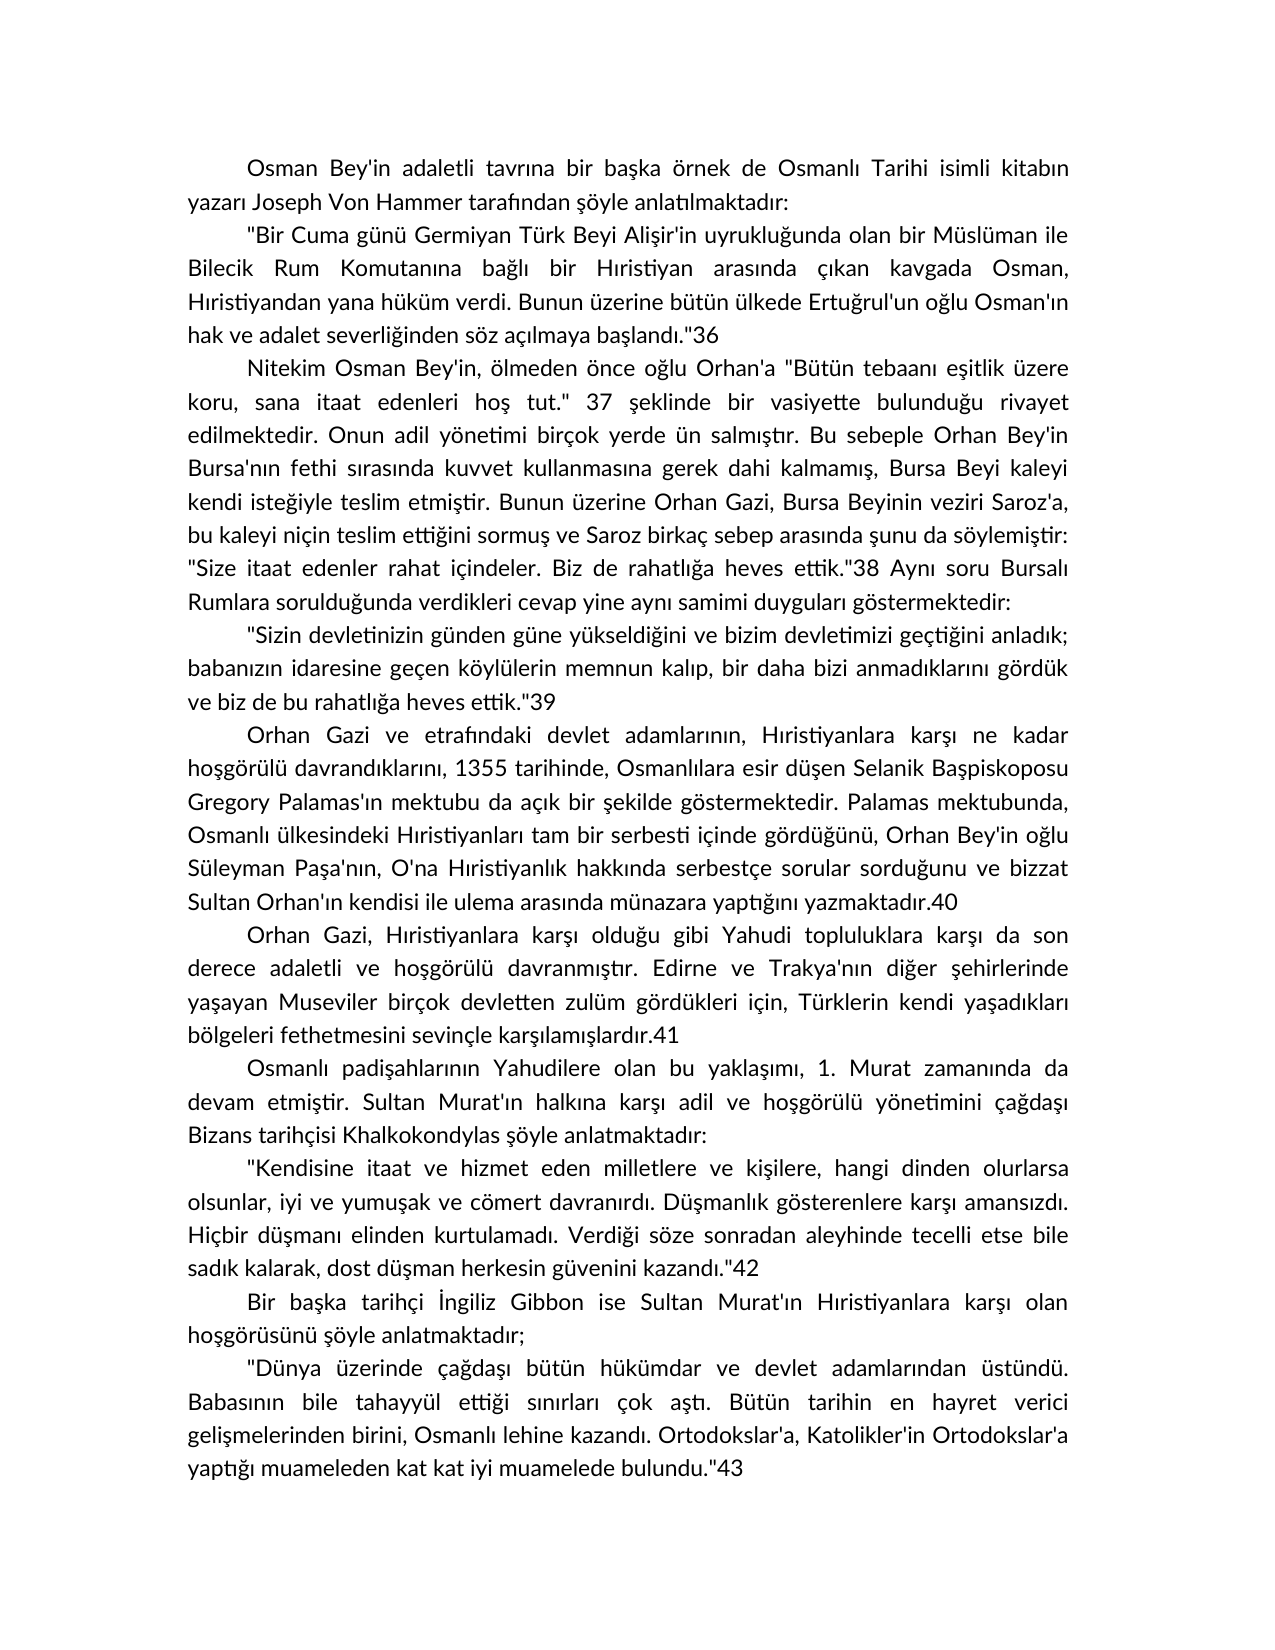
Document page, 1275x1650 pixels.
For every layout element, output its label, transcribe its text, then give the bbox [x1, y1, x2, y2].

text "Kendisine itaat ve hizmet eden milletlere ve kişilere, hangi dinden olurlarsa olsunlar, iyi ve yumuşak ve cömert davranırdı. Düşmanlık gösterenlere karşı amansızdı. Hiçbir düşmanı elinden kurtulamadı. Verdiği söze sonradan aleyhinde tecelli etse bile sadık kalarak, dost düşman herkesin güvenini kazandı."42 [187, 1150, 1070, 1283]
text Osman Bey'in adaletli tavrına bir başka örnek de Osmanlı Tarihi isimli kitabın yazarı Joseph Von Hammer tarafından şöyle anlatılmaktadır: [187, 150, 1070, 217]
text Osmanlı padişahlarının Yahudilere olan bu yaklaşımı, 1. Murat zamanında da devam etmiştir. Sultan Murat'ın halkına karşı adil ve hoşgörülü yönetimini çağdaşı Bizans tarihçisi Khalkokondylas şöyle anlatmaktadır: [187, 1050, 1070, 1150]
text "Bir Cuma günü Germiyan Türk Beyi Alişir'in uyrukluğunda olan bir Müslüman ile Bilecik Rum Komutanına bağlı bir Hıristiyan arasında çıkan kavgada Osman, Hıristiyandan yana hüküm verdi. Bunun üzerine bütün ülkede Ertuğrul'un oğlu Osman'ın hak ve adalet severliğinden söz açılmaya başlandı."36 [187, 217, 1070, 350]
text Bir başka tarihçi İngiliz Gibbon ise Sultan Murat'ın Hıristiyanlara karşı olan hoşgörüsünü şöyle anlatmaktadır; [187, 1283, 1070, 1350]
text "Sizin devletinizin günden güne yükseldiğini ve bizim devletimizi geçtiğini anladık; babanızın idaresine geçen köylülerin memnun kalıp, bir daha bizi anmadıklarını gördük ve biz de bu rahatlığa heves ettik."39 [187, 617, 1070, 717]
text Nitekim Osman Bey'in, ölmeden önce oğlu Orhan'a "Bütün tebaanı eşitlik üzere koru, sana itaat edenleri hoş tut." 37 şeklinde bir vasiyette bulunduğu rivayet edilmektedir. Onun adil yönetimi birçok yerde ün salmıştır. Bu sebeple Orhan Bey'in Bursa'nın fethi sırasında kuvvet kullanmasına gerek dahi kalmamış, Bursa Beyi kaleyi kendi isteğiyle teslim etmiştir. Bunun üzerine Orhan Gazi, Bursa Beyinin veziri Saroz'a, bu kaleyi niçin teslim ettiğini sormuş ve Saroz birkaç sebep arasında şunu da söylemiştir: "Size itaat edenler rahat içindeler. Biz de rahatlığa heves ettik."38 Aynı soru Bursalı Rumlara sorulduğunda verdikleri cevap yine aynı samimi duyguları göstermektedir: [187, 350, 1070, 617]
text Orhan Gazi, Hıristiyanlara karşı olduğu gibi Yahudi topluluklara karşı da son derece adaletli ve hoşgörülü davranmıştır. Edirne ve Trakya'nın diğer şehirlerinde yaşayan Museviler birçok devletten zulüm gördükleri için, Türklerin kendi yaşadıkları bölgeleri fethetmesini sevinçle karşılamışlardır.41 [187, 917, 1070, 1050]
text "Dünya üzerinde çağdaşı bütün hükümdar ve devlet adamlarından üstündü. Babasının bile tahayyül ettiği sınırları çok aştı. Bütün tarihin en hayret verici gelişmelerinden birini, Osmanlı lehine kazandı. Ortodokslar'a, Katolikler'in Ortodokslar'a yaptığı muameleden kat kat iyi muamelede bulundu."43 [187, 1350, 1070, 1483]
text Orhan Gazi ve etrafındaki devlet adamlarının, Hıristiyanlara karşı ne kadar hoşgörülü davrandıklarını, 1355 tarihinde, Osmanlılara esir düşen Selanik Başpiskoposu Gregory Palamas'ın mektubu da açık bir şekilde göstermektedir. Palamas mektubunda, Osmanlı ülkesindeki Hıristiyanları tam bir serbesti içinde gördüğünü, Orhan Bey'in oğlu Süleyman Paşa'nın, O'na Hıristiyanlık hakkında serbestçe sorular sorduğunu ve bizzat Sultan Orhan'ın kendisi ile ulema arasında münazara yaptığını yazmaktadır.40 [187, 717, 1070, 917]
